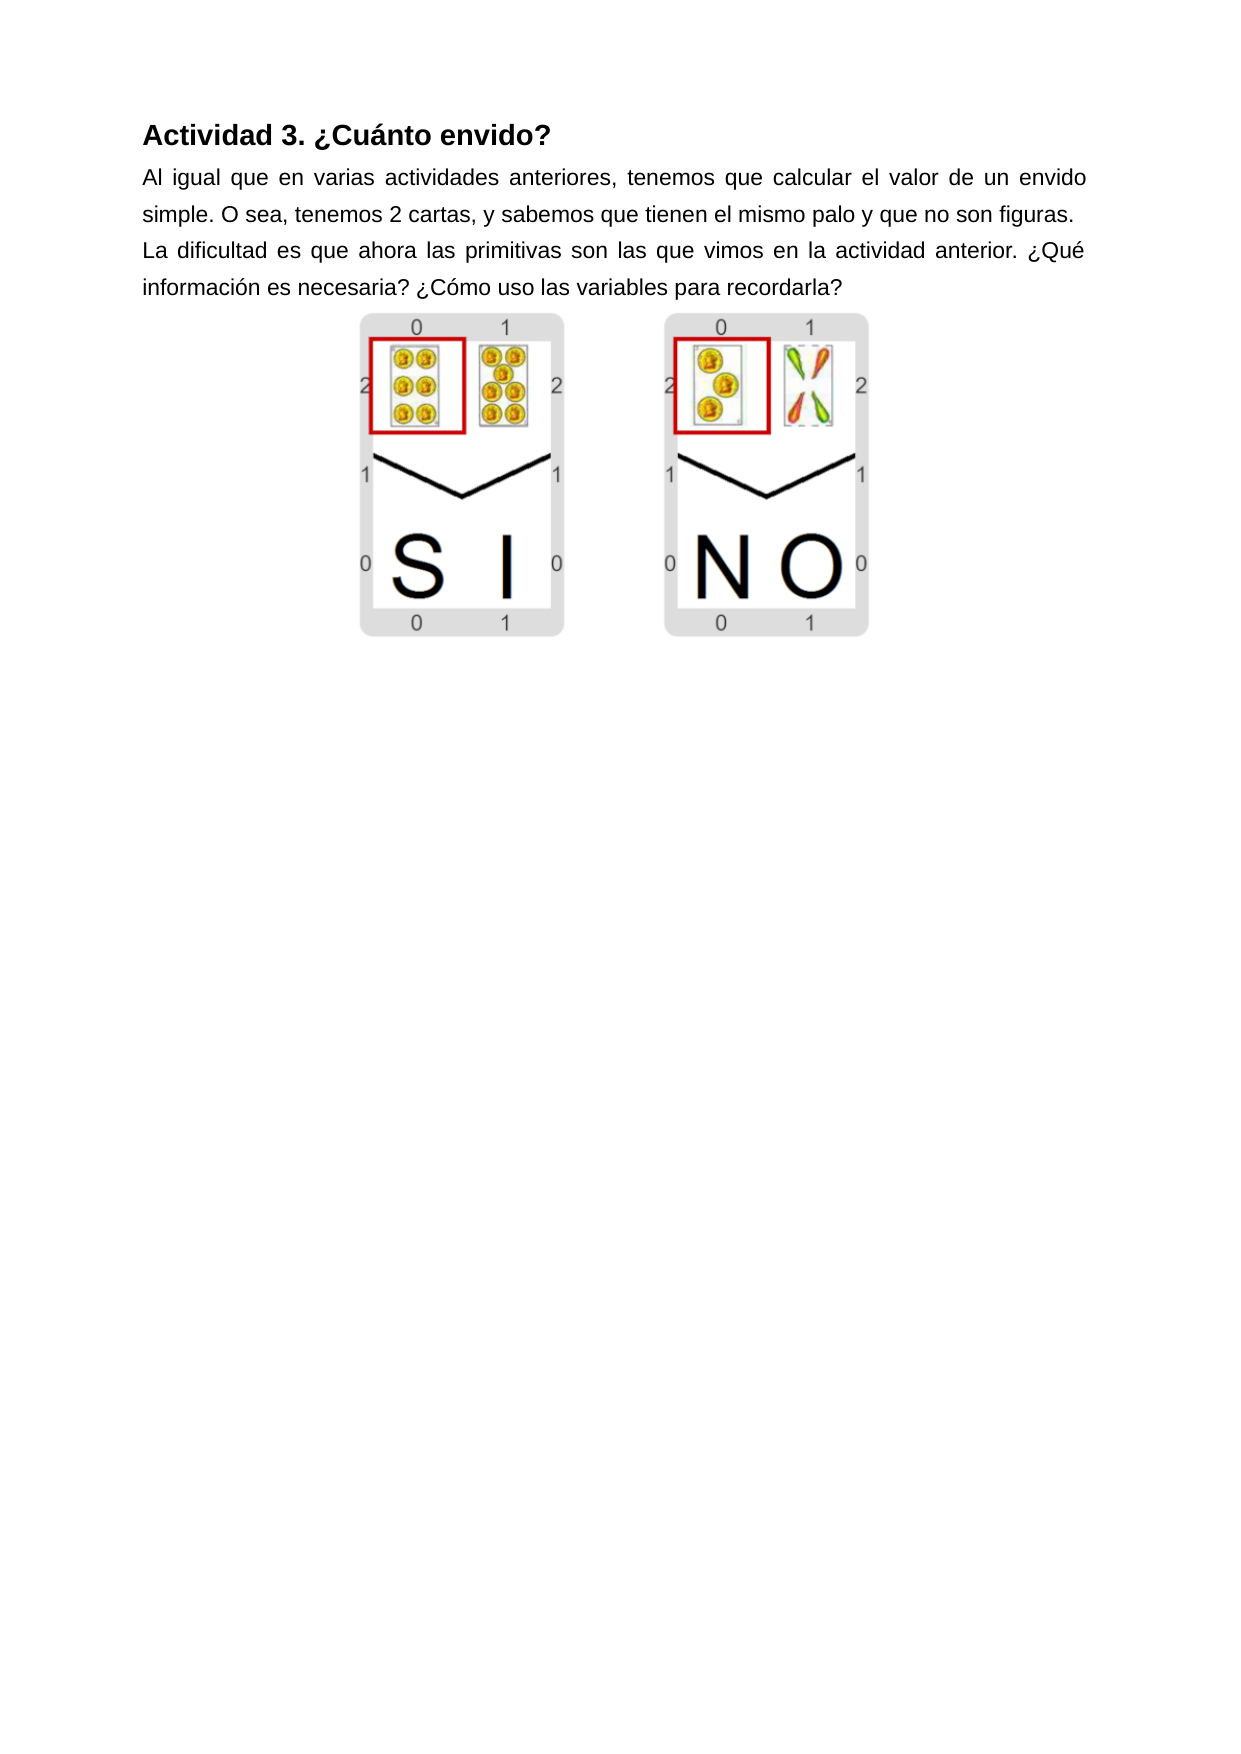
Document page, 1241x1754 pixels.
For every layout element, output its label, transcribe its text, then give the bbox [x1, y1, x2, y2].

text Actividad 3. ¿Cuánto envido? [142, 118, 1087, 152]
text Al igual que en varias actividades anteriores, tenemos que calcular el valor de un envido simple. O sea, tenemos 2 cartas, y sabemos que tienen el mismo palo y que no son figuras. [142, 164, 1087, 227]
picture [354, 309, 875, 642]
text La dificultad es que ahora las primitivas son las que vimos en la actividad anterior. ¿Qué información es necesaria? ¿Cómo uso las variables para recordarla? [142, 237, 1087, 300]
